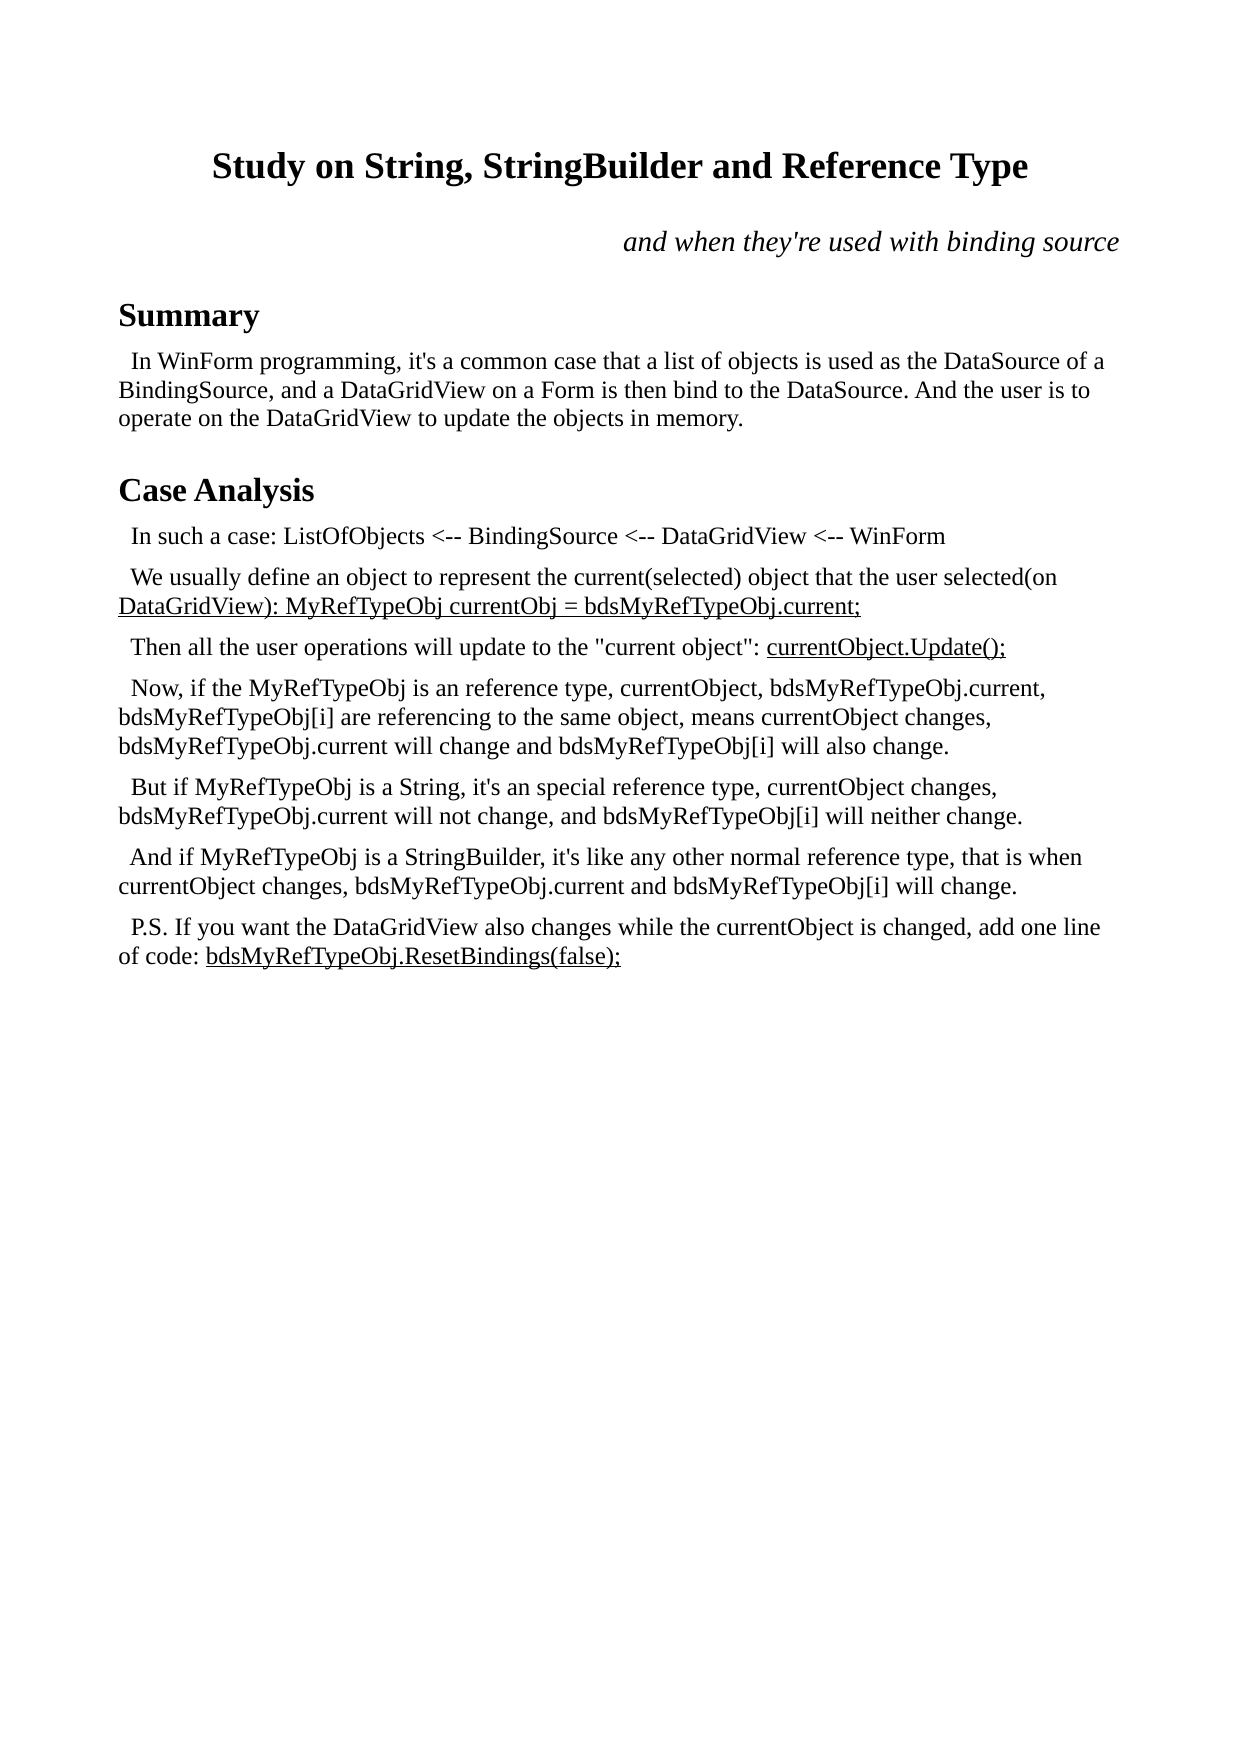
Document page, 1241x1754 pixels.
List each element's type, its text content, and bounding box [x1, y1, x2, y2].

text P.S. If you want the DataGridView also changes while the currentObject is changed, add one line of code: bdsMyRefTypeObj.ResetBindings(false); [118, 912, 1122, 969]
text In WinForm programming, it's a common case that a list of objects is used as the DataSource of a BindingSource, and a DataGridView on a Form is then bind to the DataSource. And the user is to operate on the DataGridView to update the objects in memory. [118, 346, 1122, 432]
subtitle Summary [118, 295, 1122, 333]
title Study on String, StringBuilder and Reference Type [118, 143, 1122, 186]
text But if MyRefTypeObj is a String, it's an special reference type, currentObject changes, bdsMyRefTypeObj.current will not change, and bdsMyRefTypeObj[i] will neither change. [118, 772, 1122, 829]
text And if MyRefTypeObj is a StringBuilder, it's like any other normal reference type, that is when currentObject changes, bdsMyRefTypeObj.current and bdsMyRefTypeObj[i] will change. [118, 842, 1122, 899]
text In such a case: ListOfObjects <-- BindingSource <-- DataGridView <-- WinForm [118, 521, 1122, 549]
text Now, if the MyRefTypeObj is an reference type, currentObject, bdsMyRefTypeObj.current, bdsMyRefTypeObj[i] are referencing to the same object, means currentObject changes, bdsMyRefTypeObj.current will change and bdsMyRefTypeObj[i] will also change. [118, 673, 1122, 759]
text Then all the user operations will update to the "current object": currentObject.Update(); [118, 632, 1122, 661]
subtitle Case Analysis [118, 470, 1122, 508]
subtitle and when they're used with binding source [118, 224, 1122, 257]
text We usually define an object to represent the current(selected) object that the user selected(on DataGridView): MyRefTypeObj currentObj = bdsMyRefTypeObj.current; [118, 562, 1122, 619]
